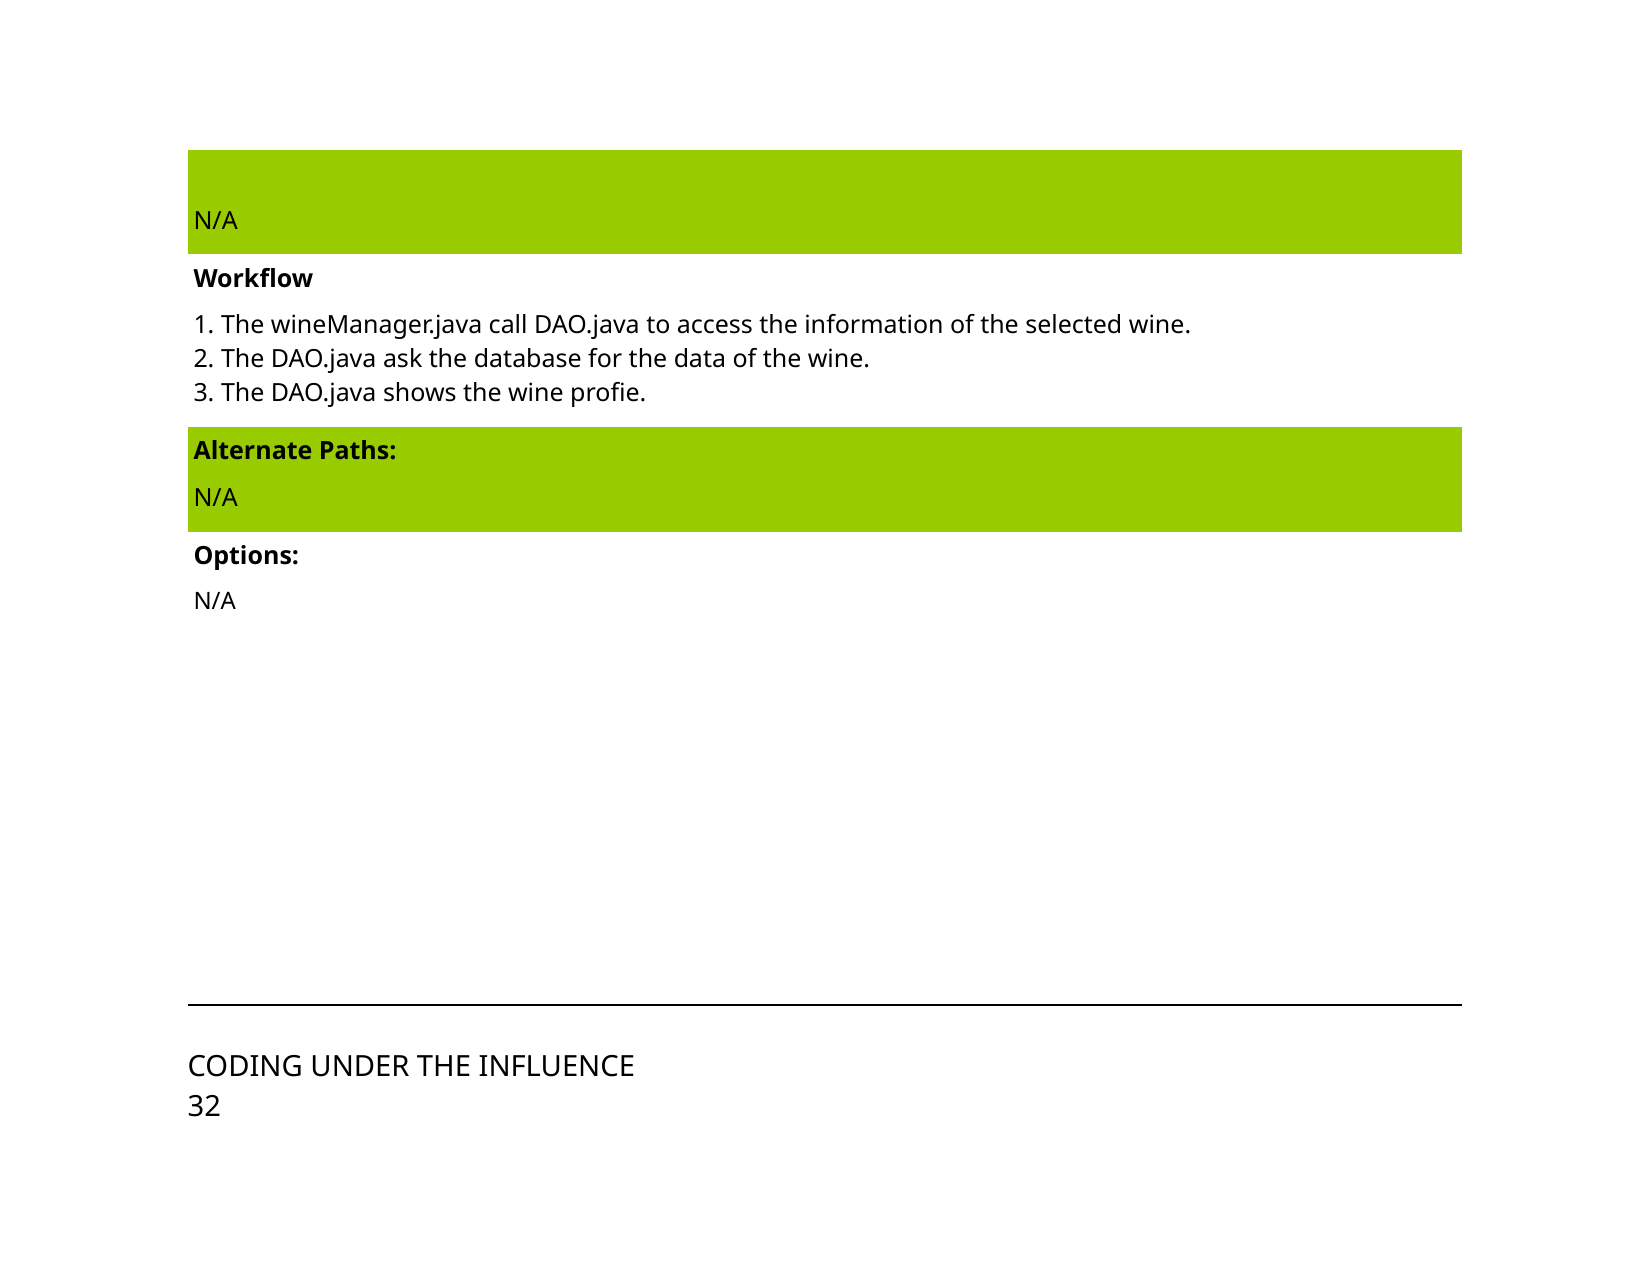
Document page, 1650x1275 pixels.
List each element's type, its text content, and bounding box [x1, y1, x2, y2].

table_cell Workflow 1. The wineManager.java call DAO.java to access the information of the selected wine. 2. The DAO.java ask the database for the data of the wine. 3. The DAO.java shows the wine profie. [188, 255, 1462, 427]
table_cell N/A [188, 150, 1462, 254]
table_cell Alternate Paths: N/A [188, 427, 1462, 532]
table_cell Options: N/A [188, 532, 1462, 622]
